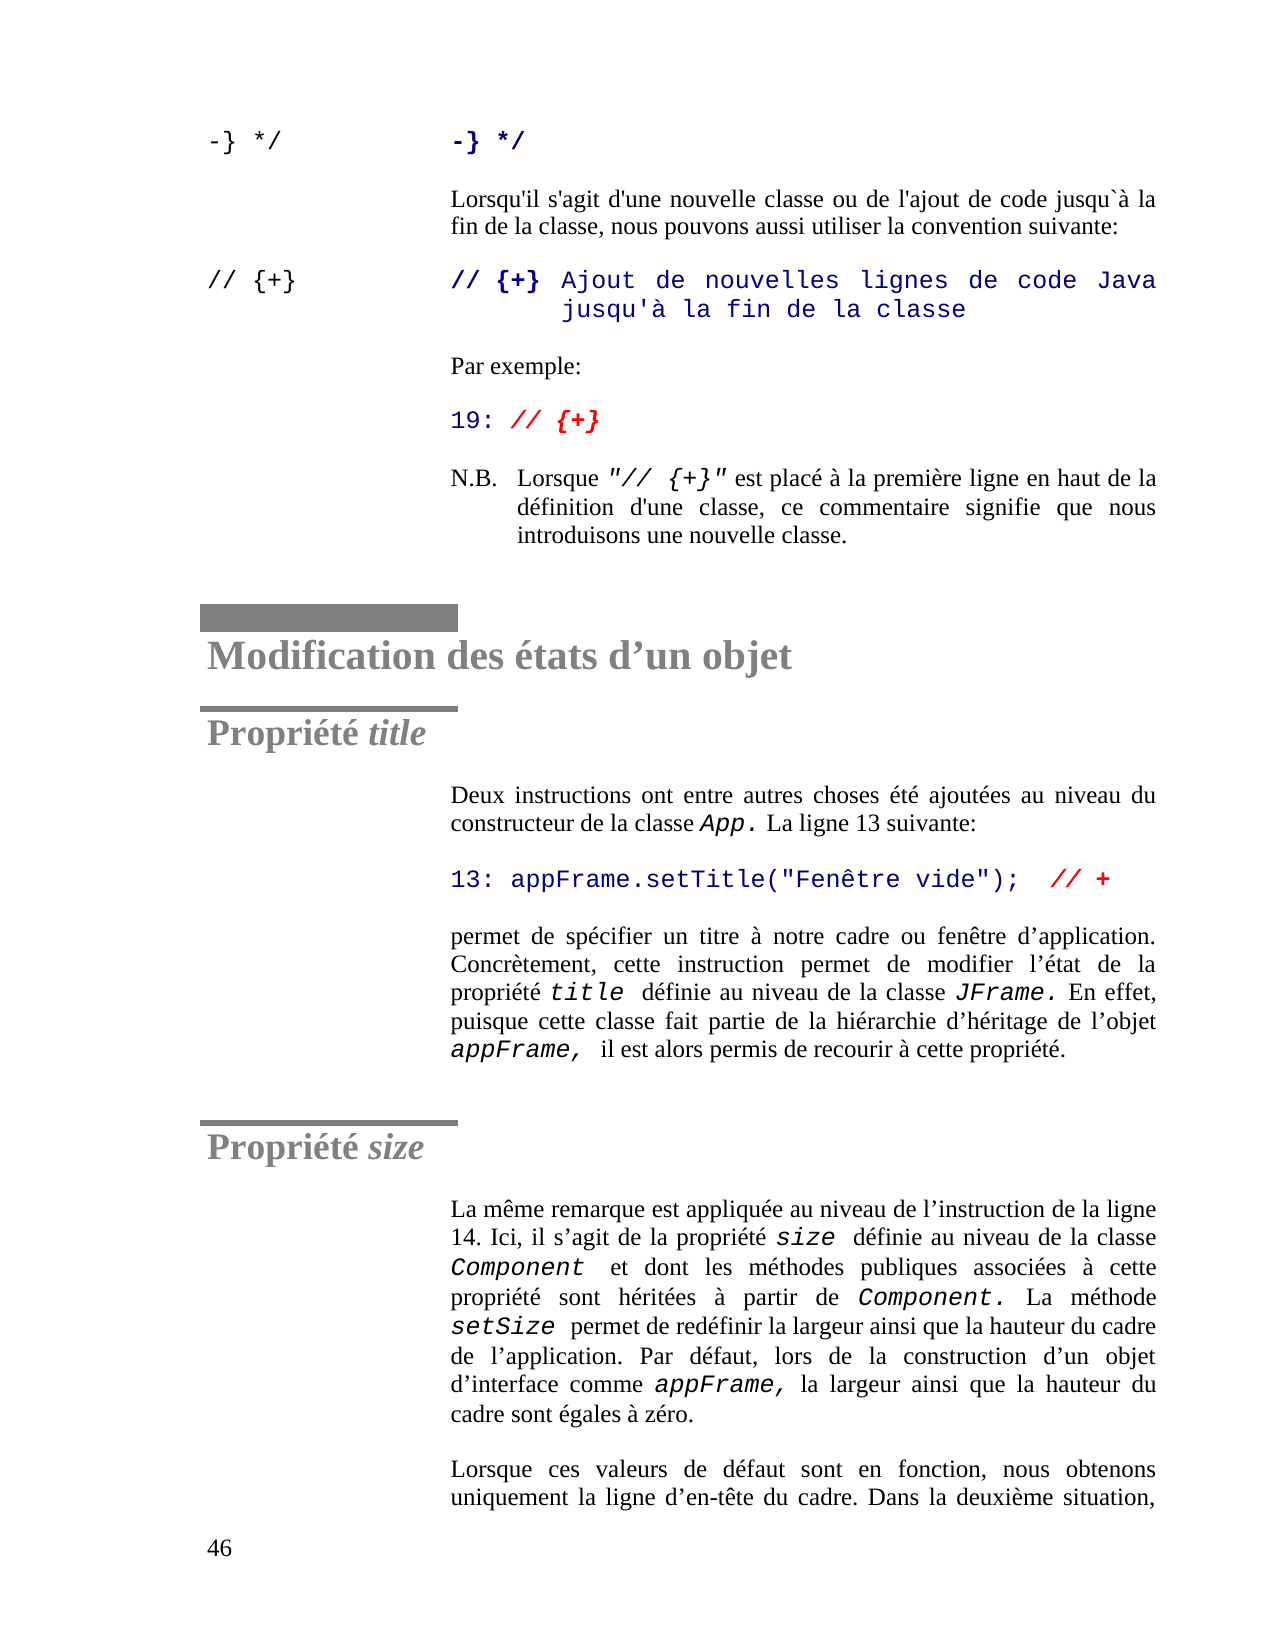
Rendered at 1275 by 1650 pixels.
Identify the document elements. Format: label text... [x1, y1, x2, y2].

table_header Lorsque ces valeurs de défaut sont en fonction, nous obtenons uniquement la ligne d’en-tête du cadre. Dans la deuxième situation, [443, 1455, 1163, 1511]
table_header [200, 706, 458, 712]
table_header permet de spécifier un titre à notre cadre ou fenêtre d’application. Concrètement, cette instruction permet de modifier l’état de la propriété title définie au niveau de la classe JFrame. En effet, puisque cette classe fait partie de la hiérarchie d’héritage de l’objet appFrame, il est alors permis de recourir à cette propriété. [443, 922, 1164, 1065]
subtitle Propriété title [207, 712, 1157, 753]
table_header // {+} Ajout de nouvelles lignes de code Java jusqu'à la fin de la classe [443, 268, 1164, 324]
table_header Par exemple: 19: // {+} [443, 352, 1164, 436]
table_header N.B. Lorsque "// {+}" est placé à la première ligne en haut de la définition d'une classe, ce commentaire signifie que nous introduisons une nouvelle classe. [443, 464, 1164, 549]
table_header [200, 922, 443, 1065]
table_header La même remarque est appliquée au niveau de l’instruction de la ligne 14. Ici, il s’agit de la propriété size définie au niveau de la classe Component et dont les méthodes publiques associées à cette propriété sont héritées à partir de Component. La méthode setSize permet de redéfinir la largeur ainsi que la hauteur du cadre de l’application. Par défaut, lors de la construction d’un objet d’interface comme appFrame, la largeur ainsi que la hauteur du cadre sont égales à zéro. [443, 1195, 1164, 1427]
table_header -} */ [443, 100, 1164, 157]
table_header [200, 352, 443, 436]
table_header [200, 781, 443, 894]
table_header // {+} [200, 268, 443, 324]
table_header [200, 464, 443, 549]
subtitle Propriété size [207, 1126, 1157, 1168]
table_header [200, 1195, 443, 1427]
table_header Lorsqu'il s'agit d'une nouvelle classe ou de l'ajout de code jusqu`à la fin de la classe, nous pouvons aussi utiliser la convention suivante: [443, 185, 1164, 240]
table_header [200, 1455, 443, 1511]
table_header Deux instructions ont entre autres choses été ajoutées au niveau du constructeur de la classe App. La ligne 13 suivante: 13: appFrame.setTitle("Fenêtre vide"); // + [443, 781, 1164, 894]
table_header [200, 1120, 458, 1126]
table_header [200, 604, 458, 632]
table_header -} */ [200, 100, 443, 157]
table_header [200, 185, 443, 240]
subtitle Modification des états d’un objet [207, 632, 1157, 678]
